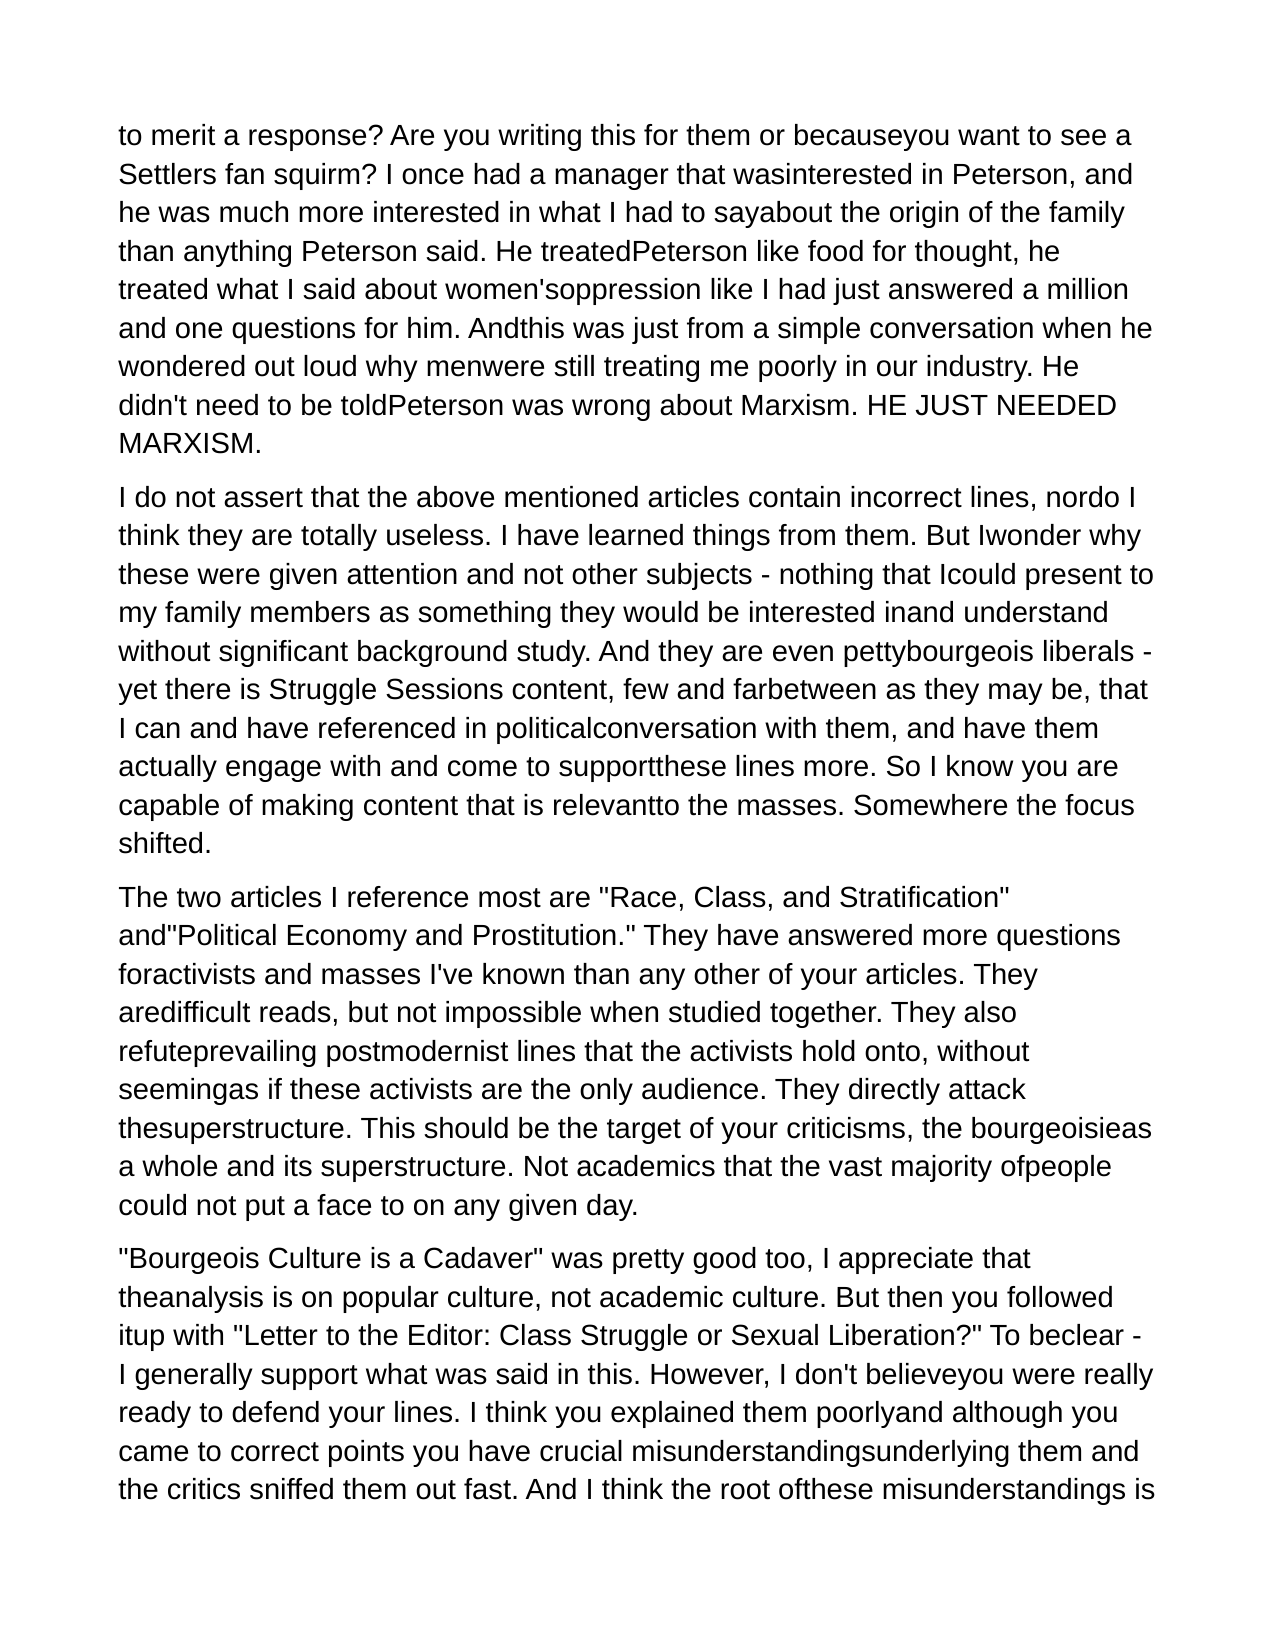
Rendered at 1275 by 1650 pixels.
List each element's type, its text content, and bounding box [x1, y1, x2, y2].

text The two articles I reference most are "Race, Class, and Stratification" and"Political Economy and Prostitution." They have answered more questions foractivists and masses I've known than any other of your articles. They aredifficult reads, but not impossible when studied together. They also refuteprevailing postmodernist lines that the activists hold onto, without seemingas if these activists are the only audience. They directly attack thesuperstructure. This should be the target of your criticisms, the bourgeoisieas a whole and its superstructure. Not academics that the vast majority ofpeople could not put a face to on any given day. [118, 879, 1157, 1221]
text I do not assert that the above mentioned articles contain incorrect lines, nordo I think they are totally useless. I have learned things from them. But Iwonder why these were given attention and not other subjects - nothing that Icould present to my family members as something they would be interested inand understand without significant background study. And they are even pettybourgeois liberals - yet there is Struggle Sessions content, few and farbetween as they may be, that I can and have referenced in politicalconversation with them, and have them actually engage with and come to supportthese lines more. So I know you are capable of making content that is relevantto the masses. Somewhere the focus shifted. [118, 479, 1157, 860]
text "Bourgeois Culture is a Cadaver" was pretty good too, I appreciate that theanalysis is on popular culture, not academic culture. But then you followed itup with "Letter to the Editor: Class Struggle or Sexual Liberation?" To beclear - I generally support what was said in this. However, I don't believeyou were really ready to defend your lines. I think you explained them poorlyand although you came to correct points you have crucial misunderstandingsunderlying them and the critics sniffed them out fast. And I think the root ofthese misunderstandings is [118, 1241, 1157, 1506]
text to merit a response? Are you writing this for them or becauseyou want to see a Settlers fan squirm? I once had a manager that wasinterested in Peterson, and he was much more interested in what I had to sayabout the origin of the family than anything Peterson said. He treatedPeterson like food for thought, he treated what I said about women'soppression like I had just answered a million and one questions for him. Andthis was just from a simple conversation when he wondered out loud why menwere still treating me poorly in our industry. He didn't need to be toldPeterson was wrong about Marxism. HE JUST NEEDED MARXISM. [118, 118, 1157, 460]
